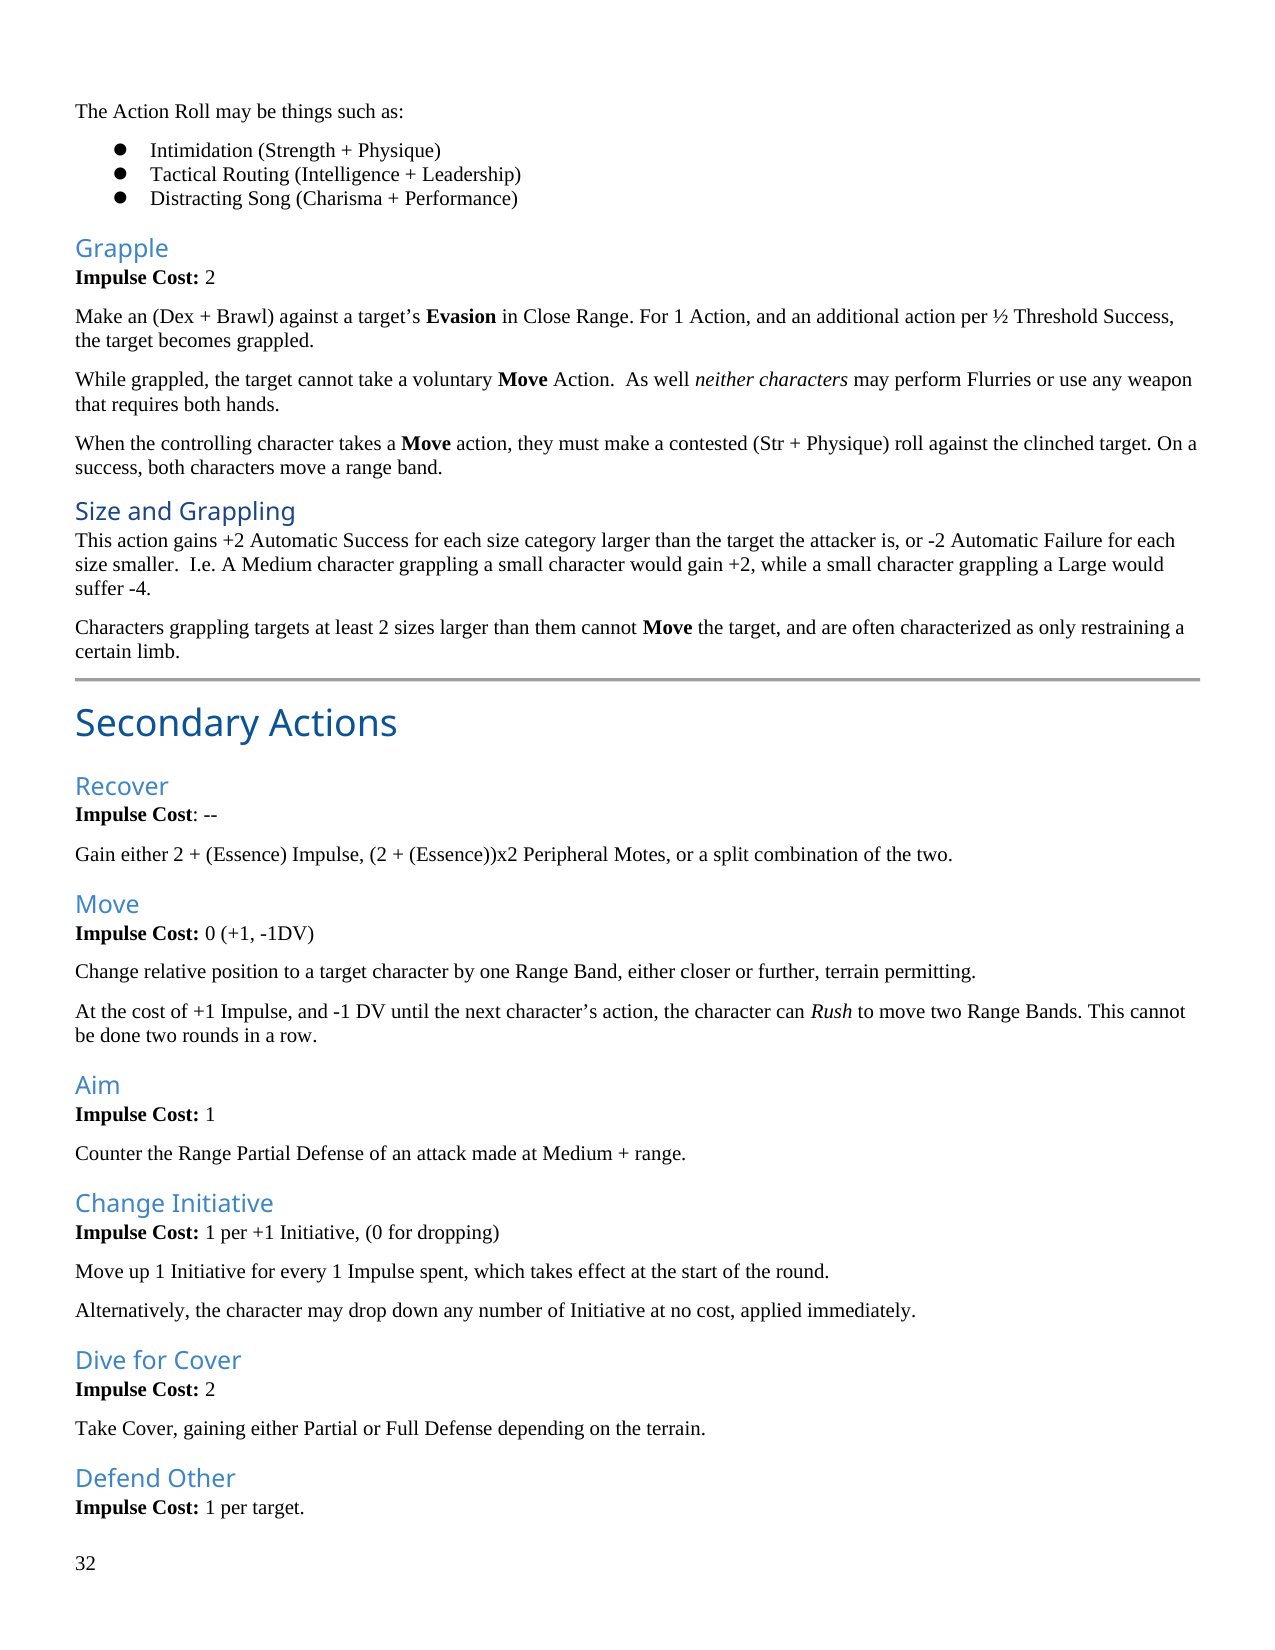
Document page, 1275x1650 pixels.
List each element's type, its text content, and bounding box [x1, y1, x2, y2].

text Characters grappling targets at least 2 sizes larger than them cannot Move the target, and are often characterized as only restraining a certain limb. [75, 615, 1200, 663]
subtitle Size and Grappling [75, 494, 1200, 528]
text Gain either 2 + (Essence) Impulse, (2 + (Essence))x2 Peripheral Motes, or a split combination of the two. [75, 841, 1200, 866]
subtitle Change Initiative [75, 1186, 1200, 1219]
list Tactical Routing (Intelligence + Leadership) [112, 162, 1200, 186]
text Counter the Range Partial Defense of an attack made at Medium + range. [75, 1141, 1200, 1165]
text Impulse Cost: 2 [75, 1377, 1200, 1401]
text Change relative position to a target character by one Range Band, either closer or further, terrain permitting. [75, 959, 1200, 983]
subtitle Recover [75, 768, 1200, 802]
subtitle Secondary Actions [75, 696, 1200, 747]
text This action gains +2 Automatic Success for each size category larger than the target the attacker is, or -2 Automatic Failure for each size smaller. I.e. A Medium character grappling a small character would gain +2, while a small character grappling a Large would suffer -4. [75, 528, 1200, 600]
text While grappled, the target cannot take a voluntary Move Action. As well neither characters may perform Flurries or use any weapon that requires both hands. [75, 367, 1200, 416]
subtitle Dive for Cover [75, 1343, 1200, 1377]
text Impulse Cost: 0 (+1, -1DV) [75, 920, 1200, 944]
text Impulse Cost: -- [75, 802, 1200, 826]
text Impulse Cost: 1 per target. [75, 1495, 1200, 1519]
subtitle Move [75, 886, 1200, 920]
list Distracting Song (Charisma + Performance) [112, 186, 1200, 210]
text Impulse Cost: 2 [75, 265, 1200, 289]
text When the controlling character takes a Move action, they must make a contested (Str + Physique) roll against the clinched target. On a success, both characters move a range band. [75, 431, 1200, 479]
text Impulse Cost: 1 per +1 Initiative, (0 for dropping) [75, 1219, 1200, 1244]
text Make an (Dex + Brawl) against a target’s Evasion in Close Range. For 1 Action, and an additional action per ½ Threshold Success, the target becomes grappled. [75, 304, 1200, 352]
text At the cost of +1 Impulse, and -1 DV until the next character’s action, the character can Rush to move two Range Bands. This cannot be done two rounds in a row. [75, 998, 1200, 1047]
subtitle Defend Other [75, 1461, 1200, 1495]
text Alternatively, the character may drop down any number of Initiative at no cost, applied immediately. [75, 1298, 1200, 1322]
subtitle Aim [75, 1067, 1200, 1102]
text Take Cover, gaining either Partial or Full Defense depending on the terrain. [75, 1416, 1200, 1440]
subtitle Grapple [75, 231, 1200, 265]
list Intimidation (Strength + Physique) [112, 138, 1200, 162]
text The Action Roll may be things such as: [75, 99, 1200, 123]
text Impulse Cost: 1 [75, 1102, 1200, 1126]
text Move up 1 Initiative for every 1 Impulse spent, which takes effect at the start of the round. [75, 1259, 1200, 1283]
